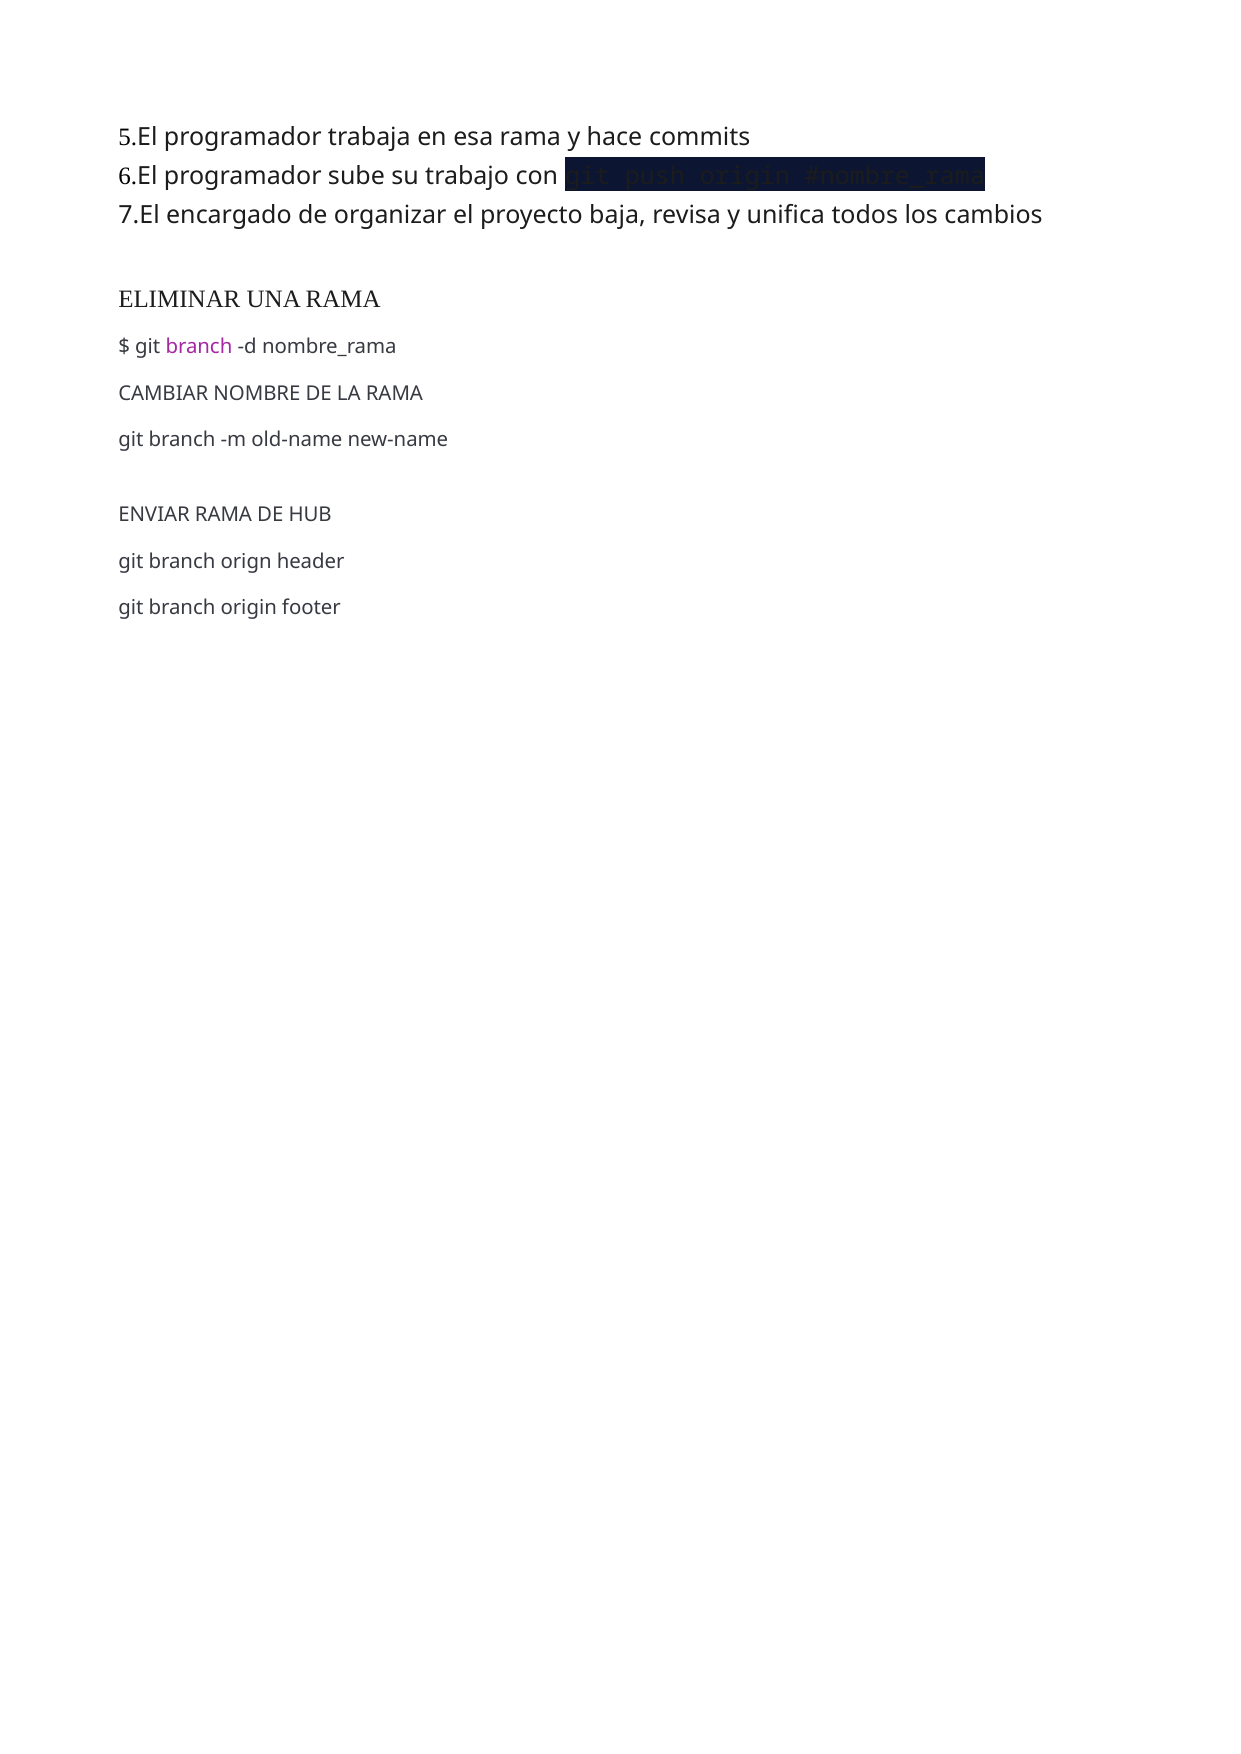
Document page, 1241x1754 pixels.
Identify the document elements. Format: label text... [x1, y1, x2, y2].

text ENVIAR RAMA DE HUB [118, 500, 1122, 528]
text git branch orign header [118, 546, 1122, 574]
text git branch -m old-name new-name [118, 424, 1122, 452]
text git branch origin footer [118, 593, 1122, 620]
text CAMBIAR NOMBRE DE LA RAMA [118, 378, 1122, 406]
list El encargado de organizar el proyecto baja, revisa y unifica todos los cambios [118, 196, 1122, 231]
list El programador trabaja en esa rama y hace commits [118, 118, 1122, 152]
list El programador sube su trabajo con git push origin #nombre_rama [118, 157, 1122, 191]
text ELIMINAR UNA RAMA [118, 251, 1122, 313]
text $ git branch -d nombre_rama [118, 332, 1122, 359]
